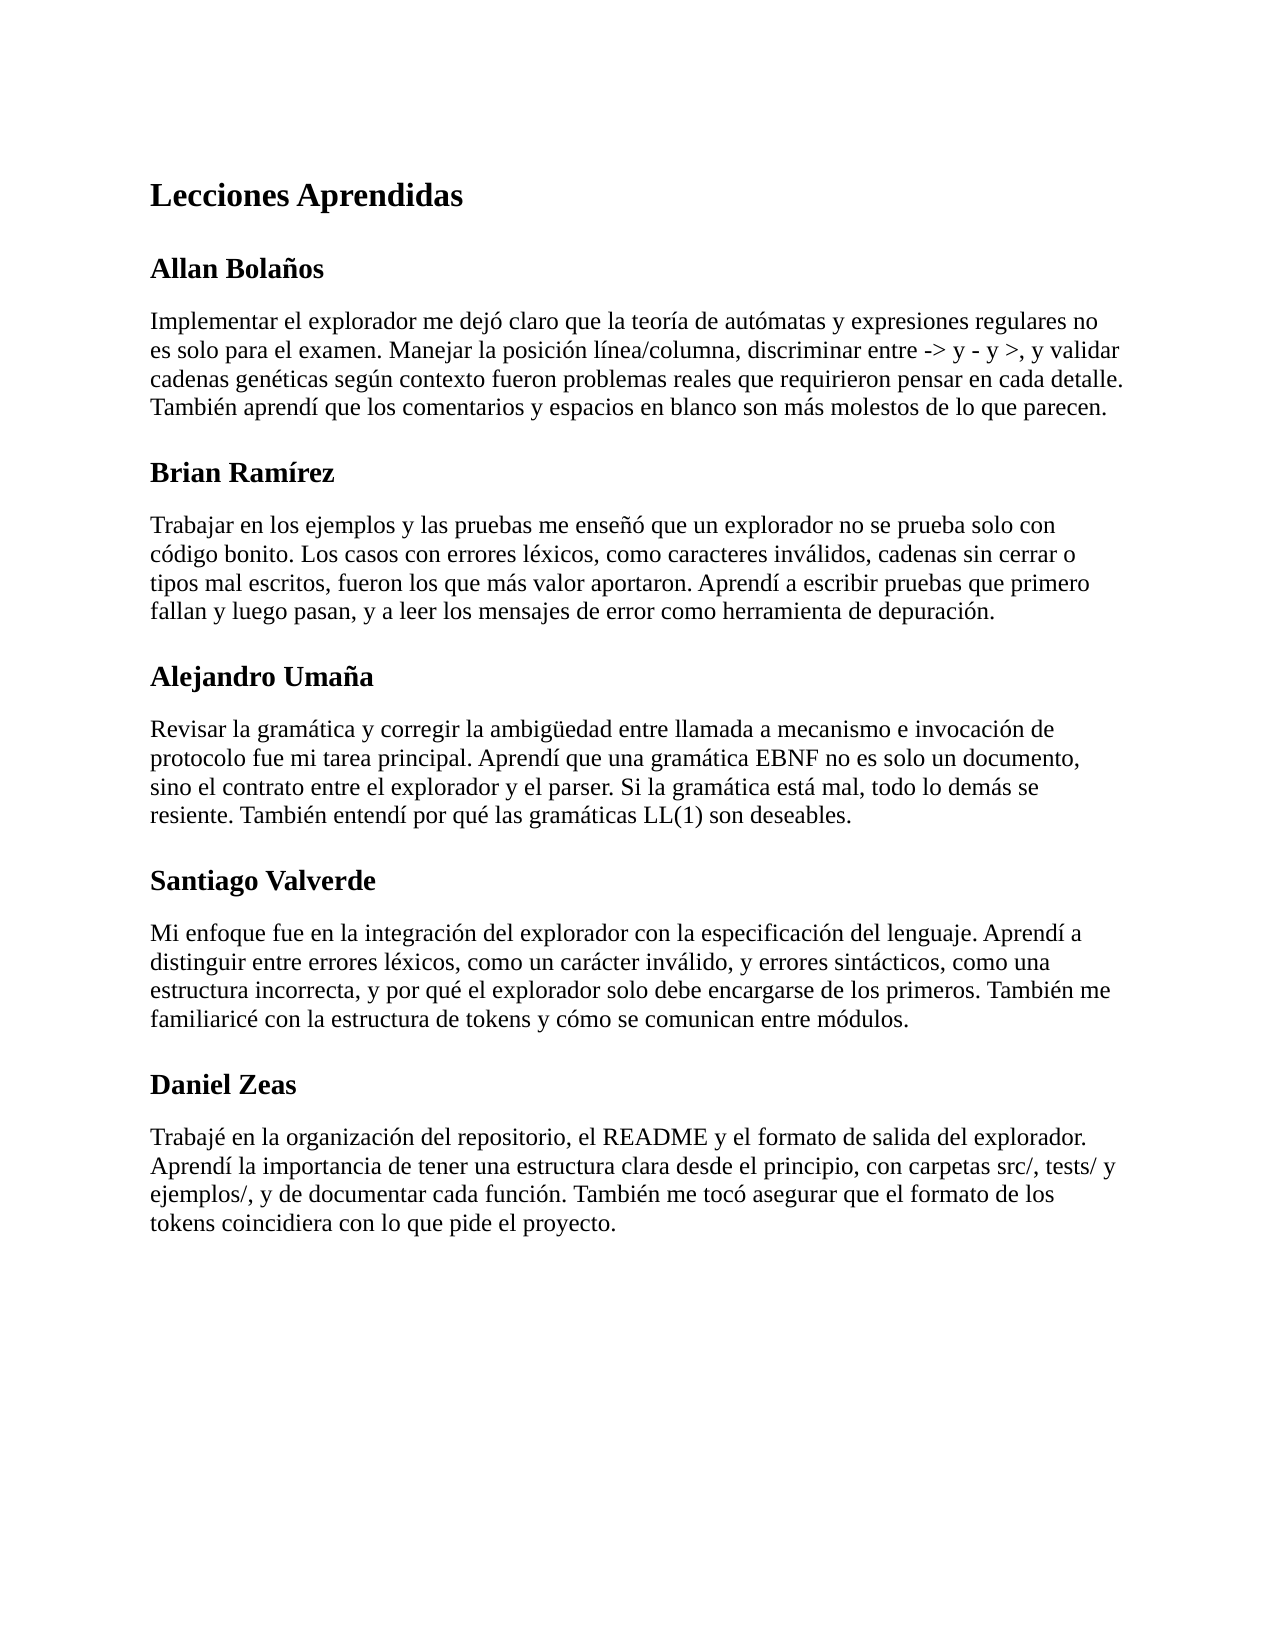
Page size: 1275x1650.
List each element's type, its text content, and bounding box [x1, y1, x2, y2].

text Implementar el explorador me dejó claro que la teoría de autómatas y expresiones regulares no es solo para el examen. Manejar la posición línea/columna, discriminar entre -> y - y >, y validar cadenas genéticas según contexto fueron problemas reales que requirieron pensar en cada detalle. También aprendí que los comentarios y espacios en blanco son más molestos de lo que parecen. [150, 306, 1125, 421]
subtitle Lecciones Aprendidas [150, 175, 1125, 214]
subtitle Brian Ramírez [150, 455, 1125, 489]
subtitle Santiago Valverde [150, 863, 1125, 897]
subtitle Allan Bolaños [150, 251, 1125, 285]
subtitle Daniel Zeas [150, 1067, 1125, 1101]
text Mi enfoque fue en la integración del explorador con la especificación del lenguaje. Aprendí a distinguir entre errores léxicos, como un carácter inválido, y errores sintácticos, como una estructura incorrecta, y por qué el explorador solo debe encargarse de los primeros. También me familiaricé con la estructura de tokens y cómo se comunican entre módulos. [150, 918, 1125, 1033]
subtitle Alejandro Umaña [150, 659, 1125, 693]
text Revisar la gramática y corregir la ambigüedad entre llamada a mecanismo e invocación de protocolo fue mi tarea principal. Aprendí que una gramática EBNF no es solo un documento, sino el contrato entre el explorador y el parser. Si la gramática está mal, todo lo demás se resiente. También entendí por qué las gramáticas LL(1) son deseables. [150, 714, 1125, 829]
text Trabajar en los ejemplos y las pruebas me enseñó que un explorador no se prueba solo con código bonito. Los casos con errores léxicos, como caracteres inválidos, cadenas sin cerrar o tipos mal escritos, fueron los que más valor aportaron. Aprendí a escribir pruebas que primero fallan y luego pasan, y a leer los mensajes de error como herramienta de depuración. [150, 510, 1125, 625]
text Trabajé en la organización del repositorio, el README y el formato de salida del explorador. Aprendí la importancia de tener una estructura clara desde el principio, con carpetas src/, tests/ y ejemplos/, y de documentar cada función. También me tocó asegurar que el formato de los tokens coincidiera con lo que pide el proyecto. [150, 1122, 1125, 1237]
